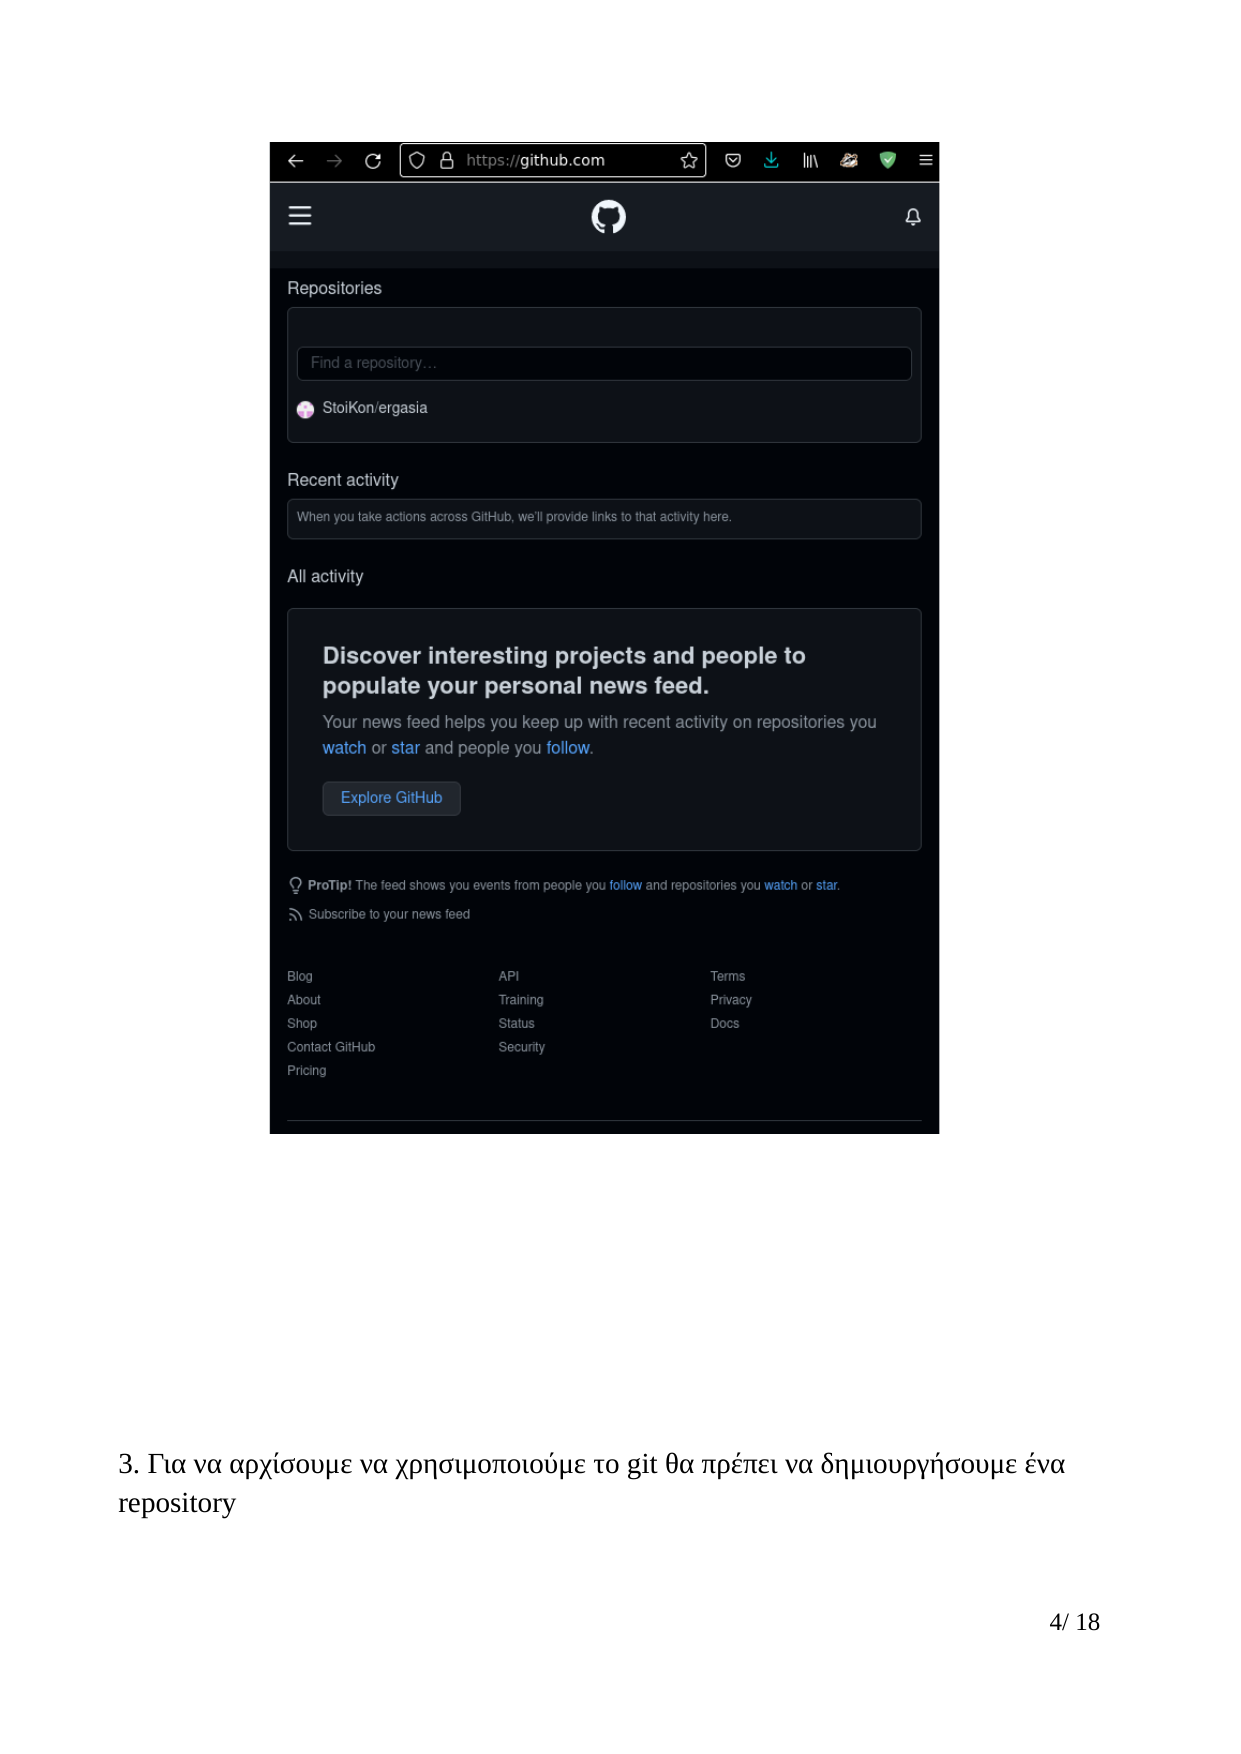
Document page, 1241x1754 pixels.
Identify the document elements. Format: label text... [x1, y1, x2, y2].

text 3. Για να αρχίσουμε να χρησιμοποιούμε το git θα πρέπει να δημιουργήσουμε ένα repository [118, 1446, 1122, 1518]
picture [269, 142, 940, 1134]
